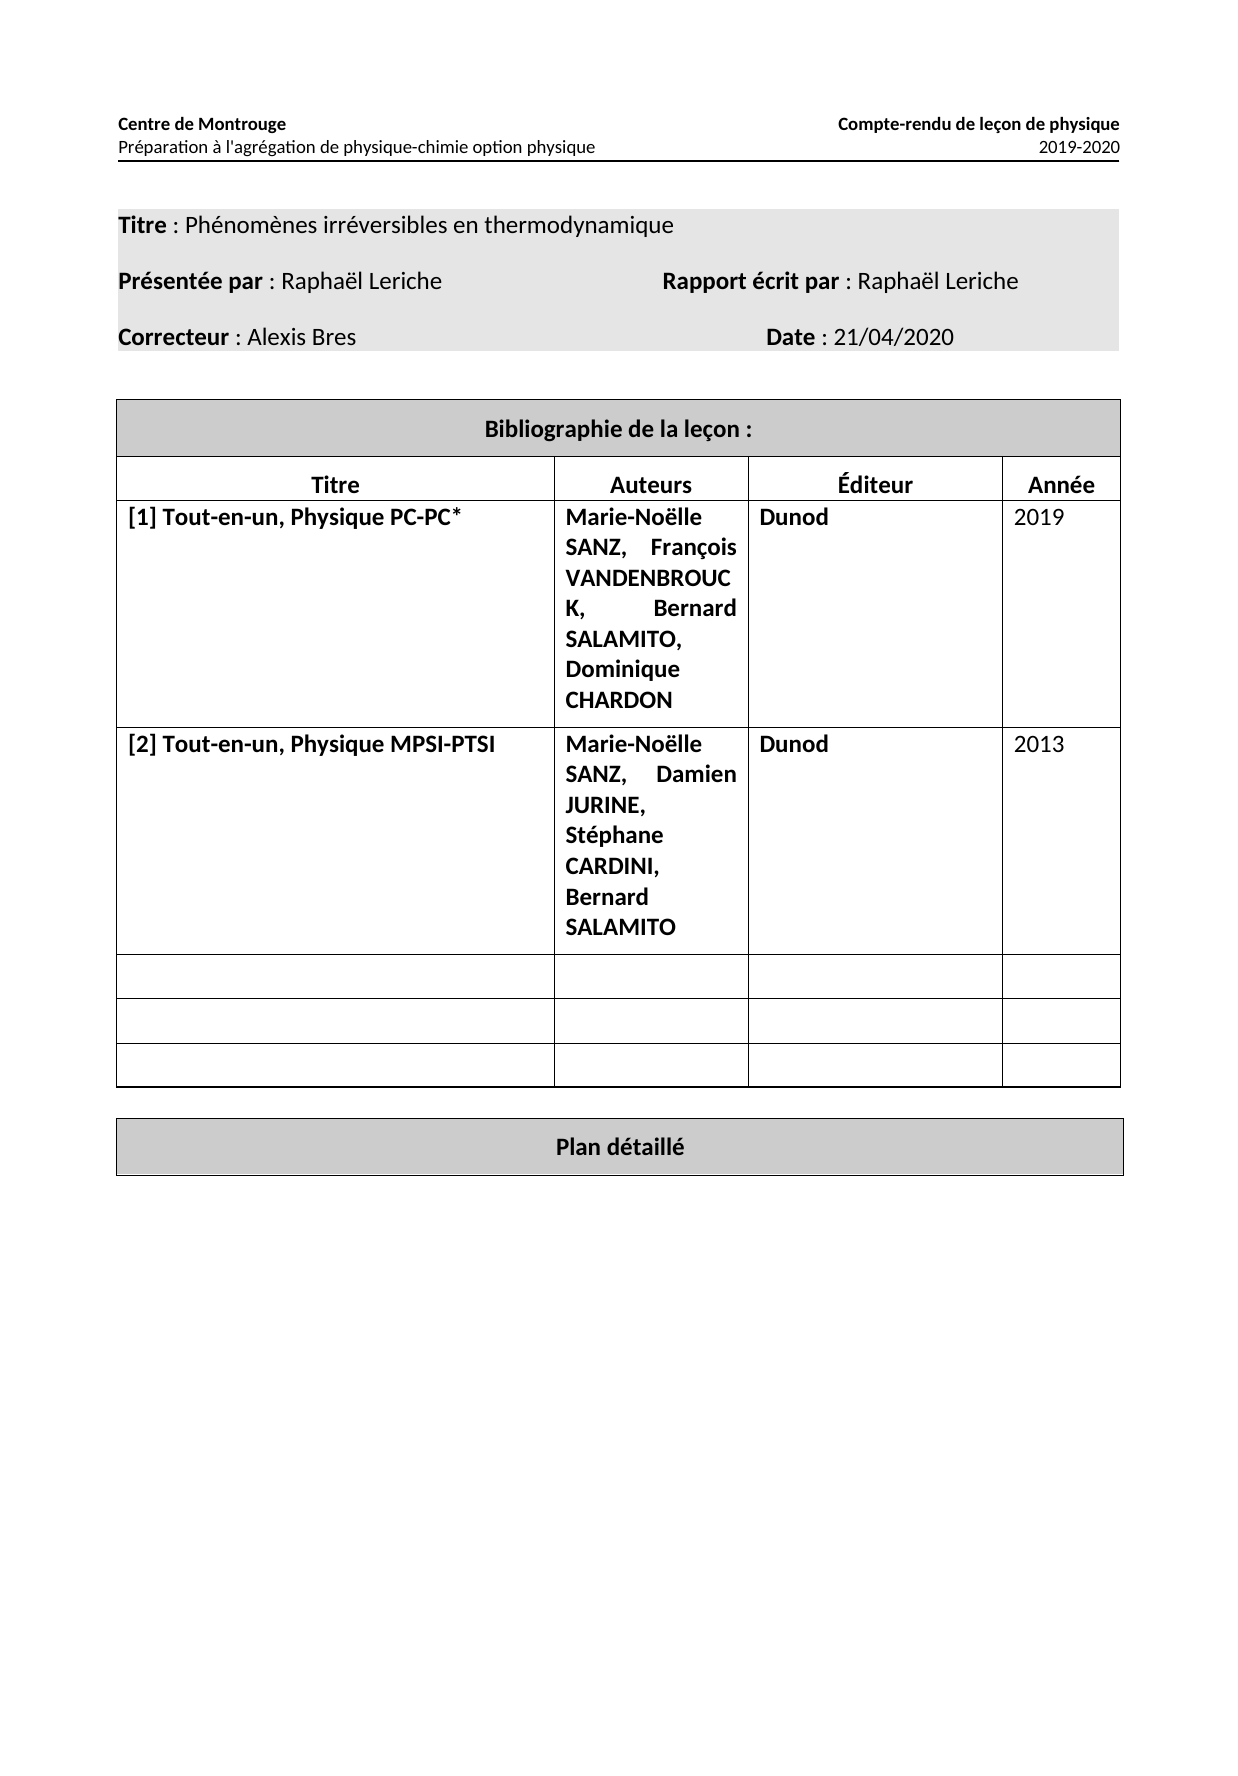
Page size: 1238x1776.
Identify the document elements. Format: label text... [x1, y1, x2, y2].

table_cell Année [1003, 457, 1120, 500]
table_cell [555, 955, 748, 998]
text Titre : Phénomènes irréversibles en thermodynamique [118, 209, 1119, 240]
table_cell [117, 955, 554, 998]
table_cell [749, 1044, 1002, 1086]
table_cell Marie-Noëlle SANZ, Damien JURINE, Stéphane CARDINI, Bernard SALAMITO [555, 728, 748, 954]
table_cell Titre [117, 457, 554, 500]
table_cell [1] Tout-en-un, Physique PC-PC* [117, 501, 554, 727]
table_cell [749, 999, 1002, 1042]
text Présentée par : Raphaël Leriche Rapport écrit par : Raphaël Leriche [118, 265, 1119, 296]
table_cell [1003, 999, 1120, 1042]
table_header Bibliographie de la leçon : [117, 400, 1120, 456]
table_cell Auteurs [555, 457, 748, 500]
table_cell [555, 999, 748, 1042]
table_cell Éditeur [749, 457, 1002, 500]
table_cell 2013 [1003, 728, 1120, 954]
table_cell Dunod [749, 728, 1002, 954]
table_cell [749, 955, 1002, 998]
table_cell 2019 [1003, 501, 1120, 727]
table_cell [1003, 955, 1120, 998]
table_cell Marie-Noëlle SANZ, François VANDENBROUCK, Bernard SALAMITO, Dominique CHARDON [555, 501, 748, 727]
table_cell [555, 1044, 748, 1086]
text Correcteur : Alexis Bres Date : 21/04/2020 [118, 321, 1119, 351]
table_cell [117, 1044, 554, 1086]
table_cell Dunod [749, 501, 1002, 727]
table_cell [1003, 1044, 1120, 1086]
table_cell [2] Tout-en-un, Physique MPSI-PTSI [117, 728, 554, 954]
table_cell [117, 999, 554, 1042]
table_header Plan détaillé [117, 1119, 1123, 1174]
